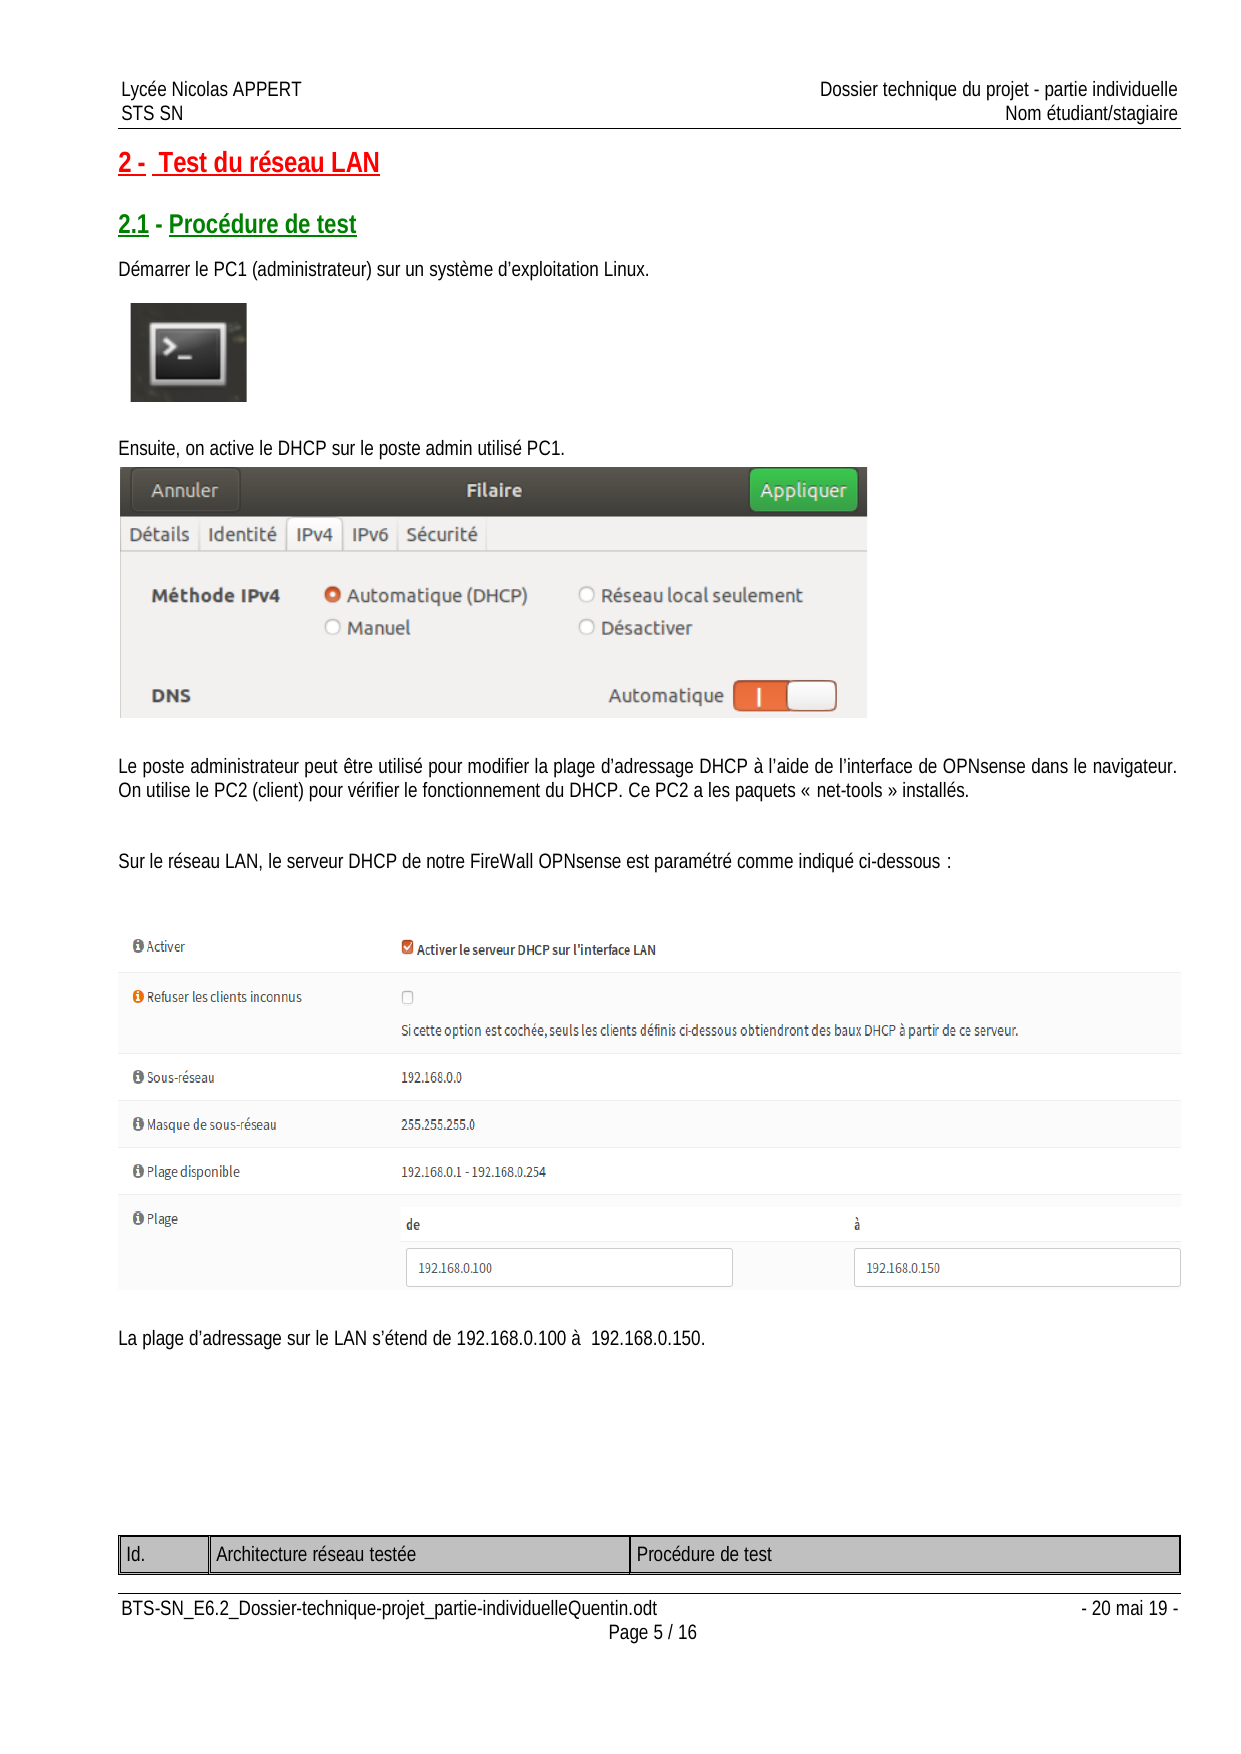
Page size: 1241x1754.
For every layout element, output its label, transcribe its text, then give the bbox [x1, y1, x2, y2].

text Démarrer le PC1 (administrateur) sur un système d’exploitation Linux. [118, 257, 1181, 281]
picture [120, 467, 868, 718]
table_header Id. [121, 1537, 208, 1572]
text Ensuite, on active le DHCP sur le poste admin utilisé PC1. [118, 436, 1181, 460]
table_header Architecture réseau testée [211, 1537, 629, 1572]
text La plage d’adressage sur le LAN s’étend de 192.168.0.100 à 192.168.0.150. [118, 1325, 1181, 1349]
text Sur le réseau LAN, le serveur DHCP de notre FireWall OPNsense est paramétré comme indiqué ci-dessous : [118, 849, 1181, 873]
subtitle 2 - Test du réseau LAN [118, 145, 1181, 178]
table_header Procédure de test [631, 1537, 1179, 1572]
text Le poste administrateur peut être utilisé pour modifier la plage d’adressage DHCP à l’aide de l’interface de OPNsense dans le navigateur. On utilise le PC2 (client) pour vérifier le fonctionnement du DHCP. Ce PC2 a les paquets « net-tools » installés. [118, 754, 1181, 802]
picture [130, 303, 247, 402]
subtitle 2.1 - Procédure de test [118, 208, 1181, 239]
picture [118, 928, 1182, 1290]
